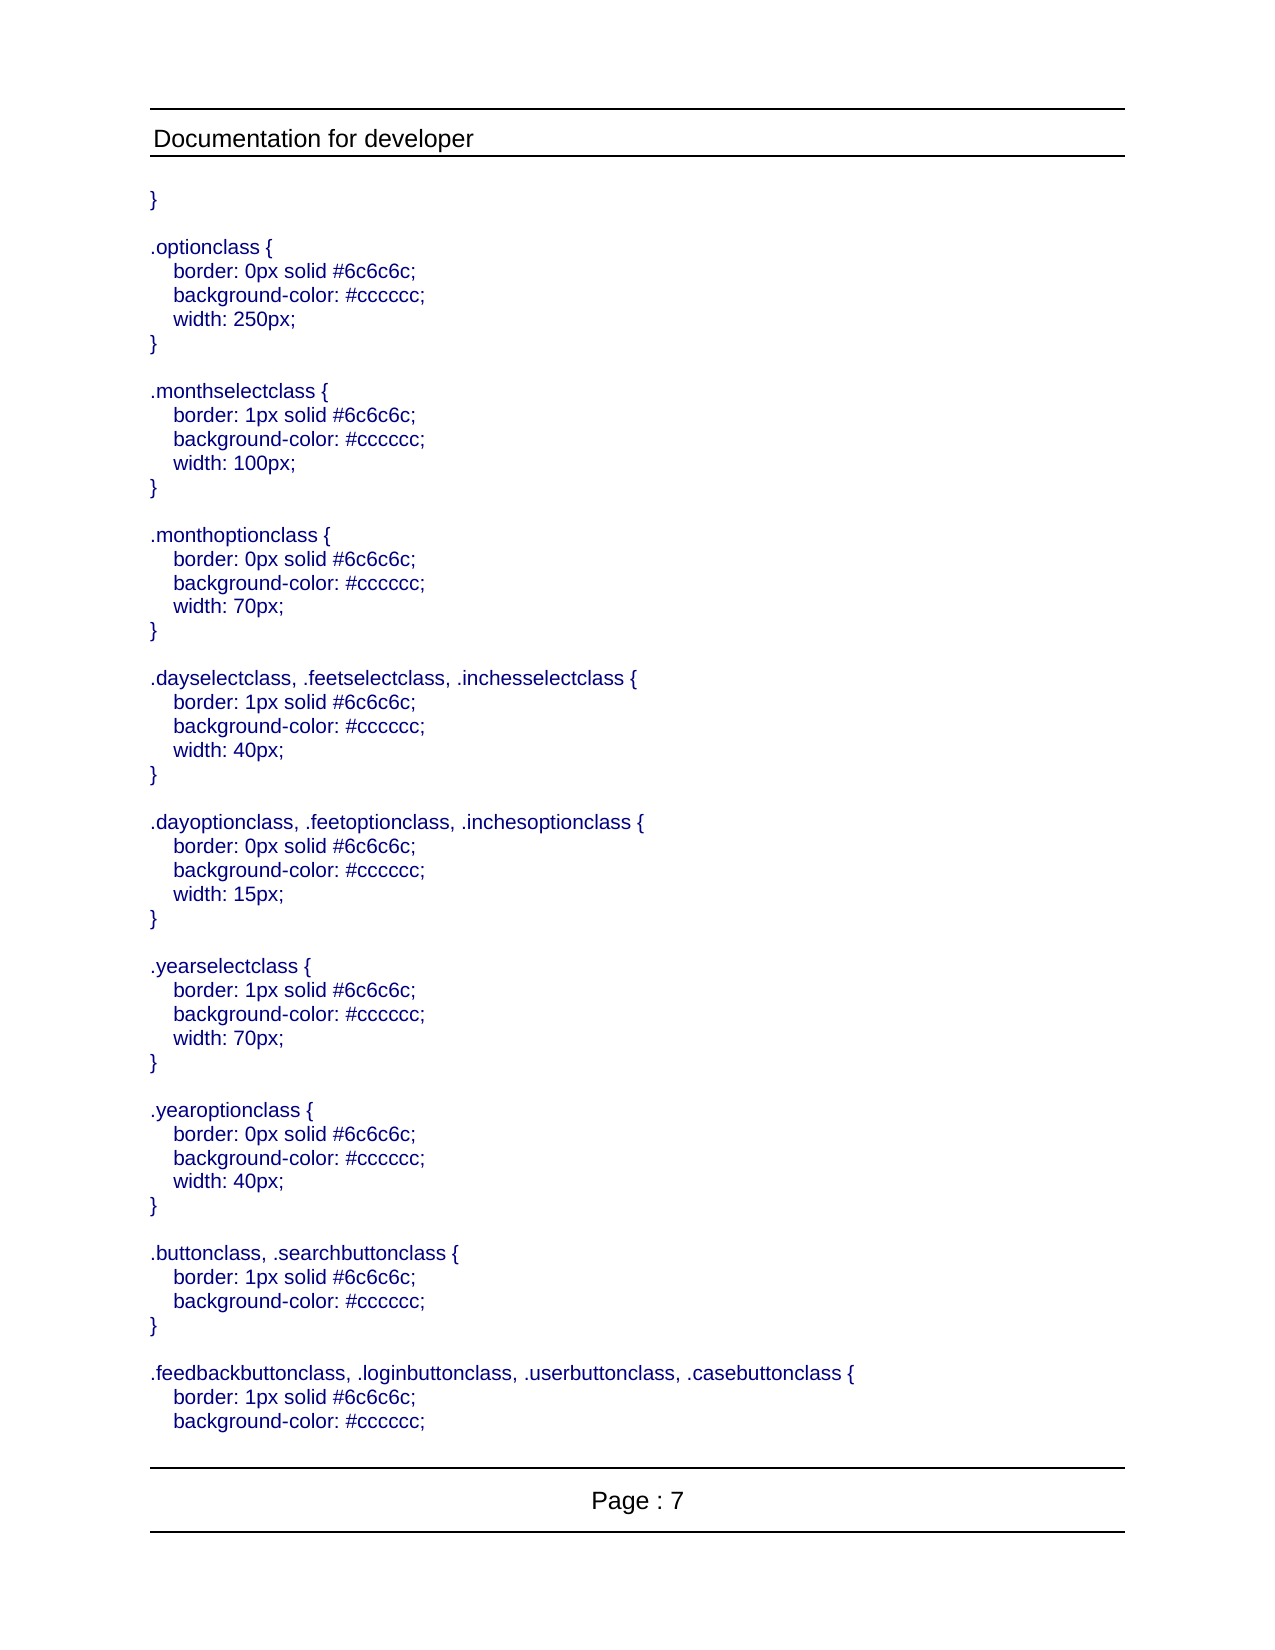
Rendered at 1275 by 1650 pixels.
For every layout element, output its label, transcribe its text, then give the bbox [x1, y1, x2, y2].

text background-color: #cccccc; [150, 1002, 1125, 1026]
text width: 40px; [150, 1169, 1125, 1193]
text border: 1px solid #6c6c6c; [150, 403, 1125, 427]
text } [150, 1193, 1125, 1217]
text border: 0px solid #6c6c6c; [150, 259, 1125, 283]
text background-color: #cccccc; [150, 570, 1125, 594]
text .feedbackbuttonclass, .loginbuttonclass, .userbuttonclass, .casebuttonclass { [150, 1361, 1125, 1385]
text background-color: #cccccc; [150, 427, 1125, 451]
text .dayselectclass, .feetselectclass, .inchesselectclass { [150, 666, 1125, 690]
text border: 0px solid #6c6c6c; [150, 1121, 1125, 1145]
text background-color: #cccccc; [150, 1409, 1125, 1433]
text .yearselectclass { [150, 954, 1125, 978]
text .monthselectclass { [150, 379, 1125, 403]
text border: 1px solid #6c6c6c; [150, 690, 1125, 714]
text } [150, 906, 1125, 930]
text .buttonclass, .searchbuttonclass { [150, 1241, 1125, 1265]
text background-color: #cccccc; [150, 1145, 1125, 1169]
text .monthoptionclass { [150, 522, 1125, 546]
text border: 1px solid #6c6c6c; [150, 1265, 1125, 1289]
text background-color: #cccccc; [150, 1289, 1125, 1313]
text border: 1px solid #6c6c6c; [150, 978, 1125, 1002]
text background-color: #cccccc; [150, 283, 1125, 307]
text width: 70px; [150, 1026, 1125, 1049]
text .optionclass { [150, 235, 1125, 259]
text border: 1px solid #6c6c6c; [150, 1385, 1125, 1409]
text } [150, 331, 1125, 355]
text } [150, 187, 1125, 211]
text background-color: #cccccc; [150, 858, 1125, 882]
text .dayoptionclass, .feetoptionclass, .inchesoptionclass { [150, 810, 1125, 834]
text } [150, 618, 1125, 642]
text .yearoptionclass { [150, 1097, 1125, 1121]
text } [150, 762, 1125, 786]
text width: 40px; [150, 738, 1125, 762]
text } [150, 474, 1125, 498]
text border: 0px solid #6c6c6c; [150, 546, 1125, 570]
text } [150, 1049, 1125, 1073]
text } [150, 1313, 1125, 1337]
text width: 70px; [150, 594, 1125, 618]
text width: 100px; [150, 451, 1125, 474]
text width: 250px; [150, 307, 1125, 331]
text width: 15px; [150, 882, 1125, 906]
text border: 0px solid #6c6c6c; [150, 834, 1125, 858]
text background-color: #cccccc; [150, 714, 1125, 738]
